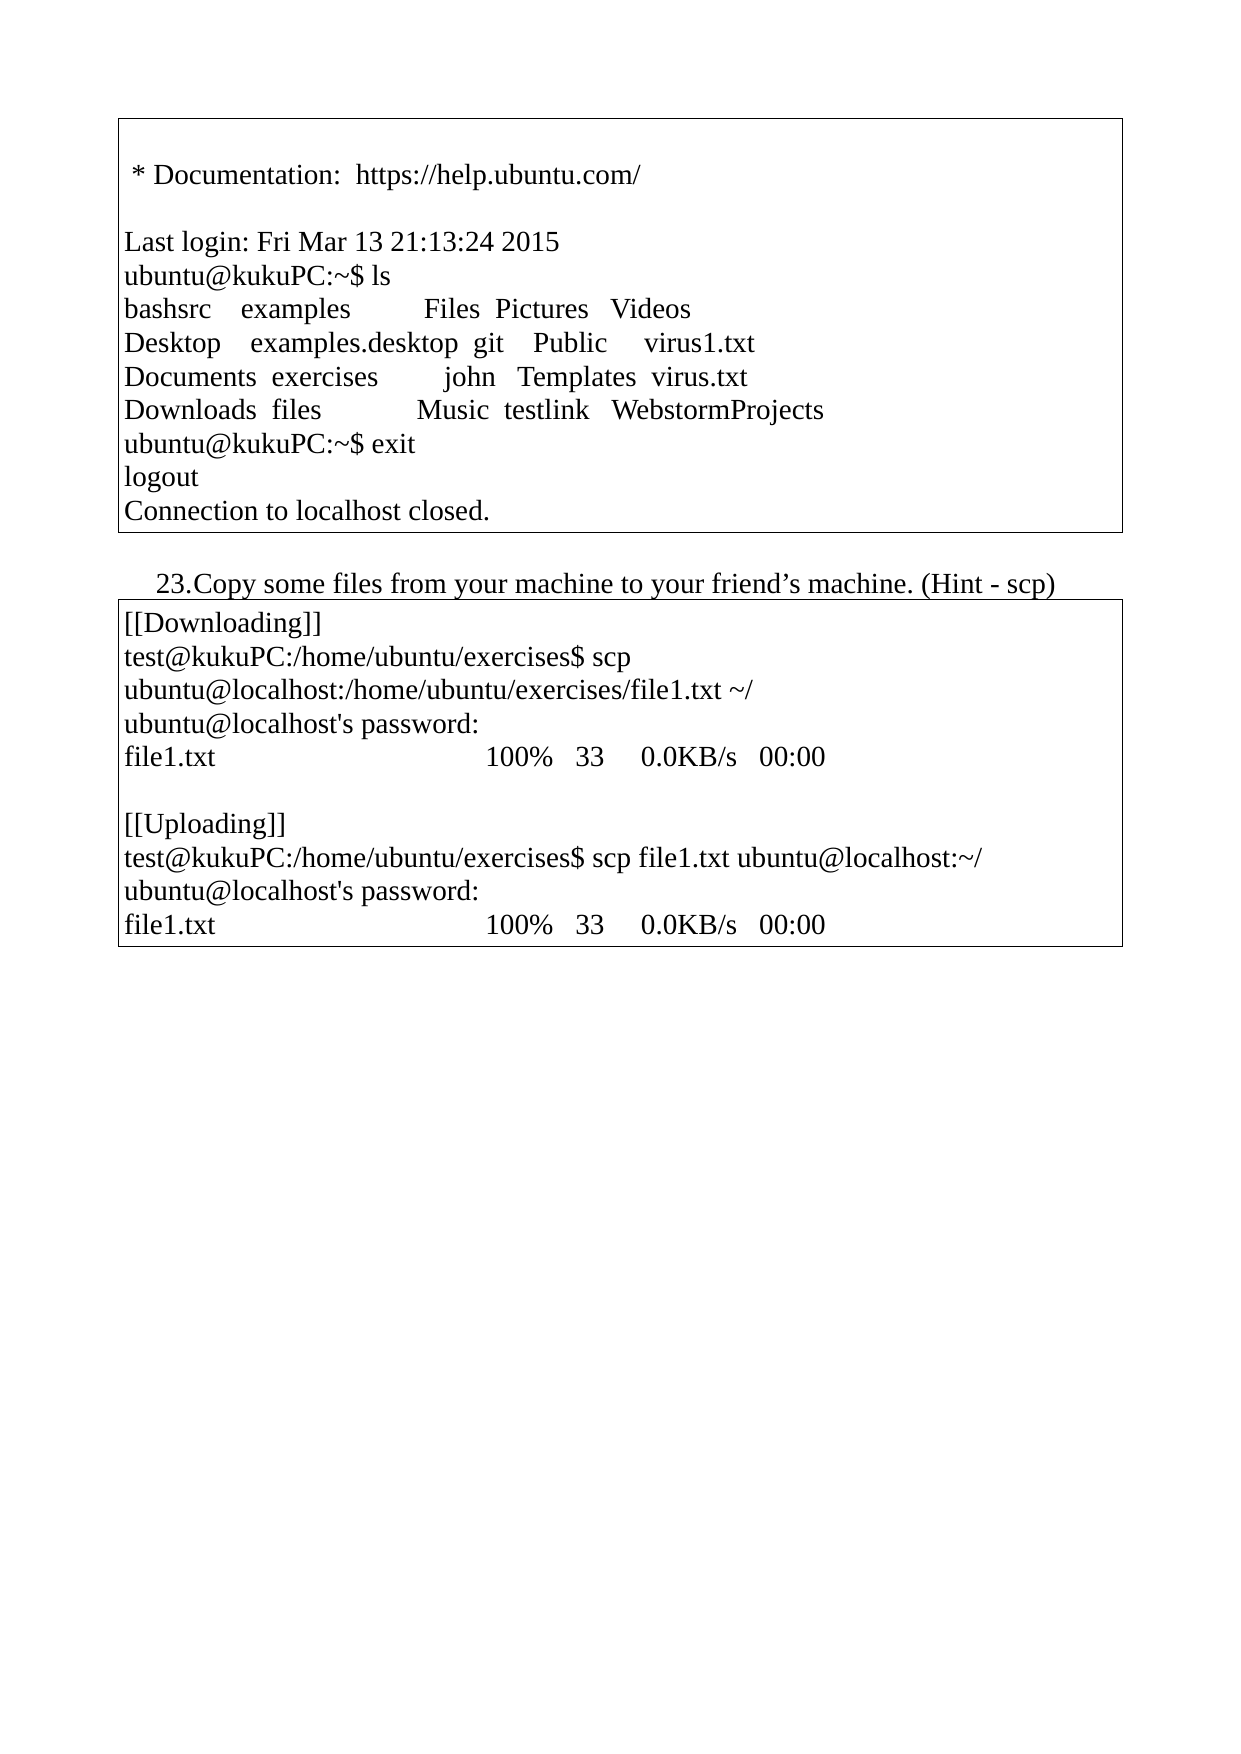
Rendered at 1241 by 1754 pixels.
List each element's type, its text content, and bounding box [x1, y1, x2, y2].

table_header * Documentation: https://help.ubuntu.com/ Last login: Fri Mar 13 21:13:24 2015 ubuntu@kukuPC:~$ ls bashsrc examples Files Pictures Videos Desktop examples.desktop git Public virus1.txt Documents exercises john Templates virus.txt Downloads files Music testlink WebstormProjects ubuntu@kukuPC:~$ exit logout Connection to localhost closed. [119, 119, 1122, 532]
list Copy some files from your machine to your friend’s machine. (Hint - scp) [156, 566, 1122, 599]
table_header [[Downloading]] test@kukuPC:/home/ubuntu/exercises$ scp ubuntu@localhost:/home/ubuntu/exercises/file1.txt ~/ ubuntu@localhost's password: file1.txt 100% 33 0.0KB/s 00:00 [[Uploading]] test@kukuPC:/home/ubuntu/exercises$ scp file1.txt ubuntu@localhost:~/ ubuntu@localhost's password: file1.txt 100% 33 0.0KB/s 00:00 [119, 600, 1122, 946]
